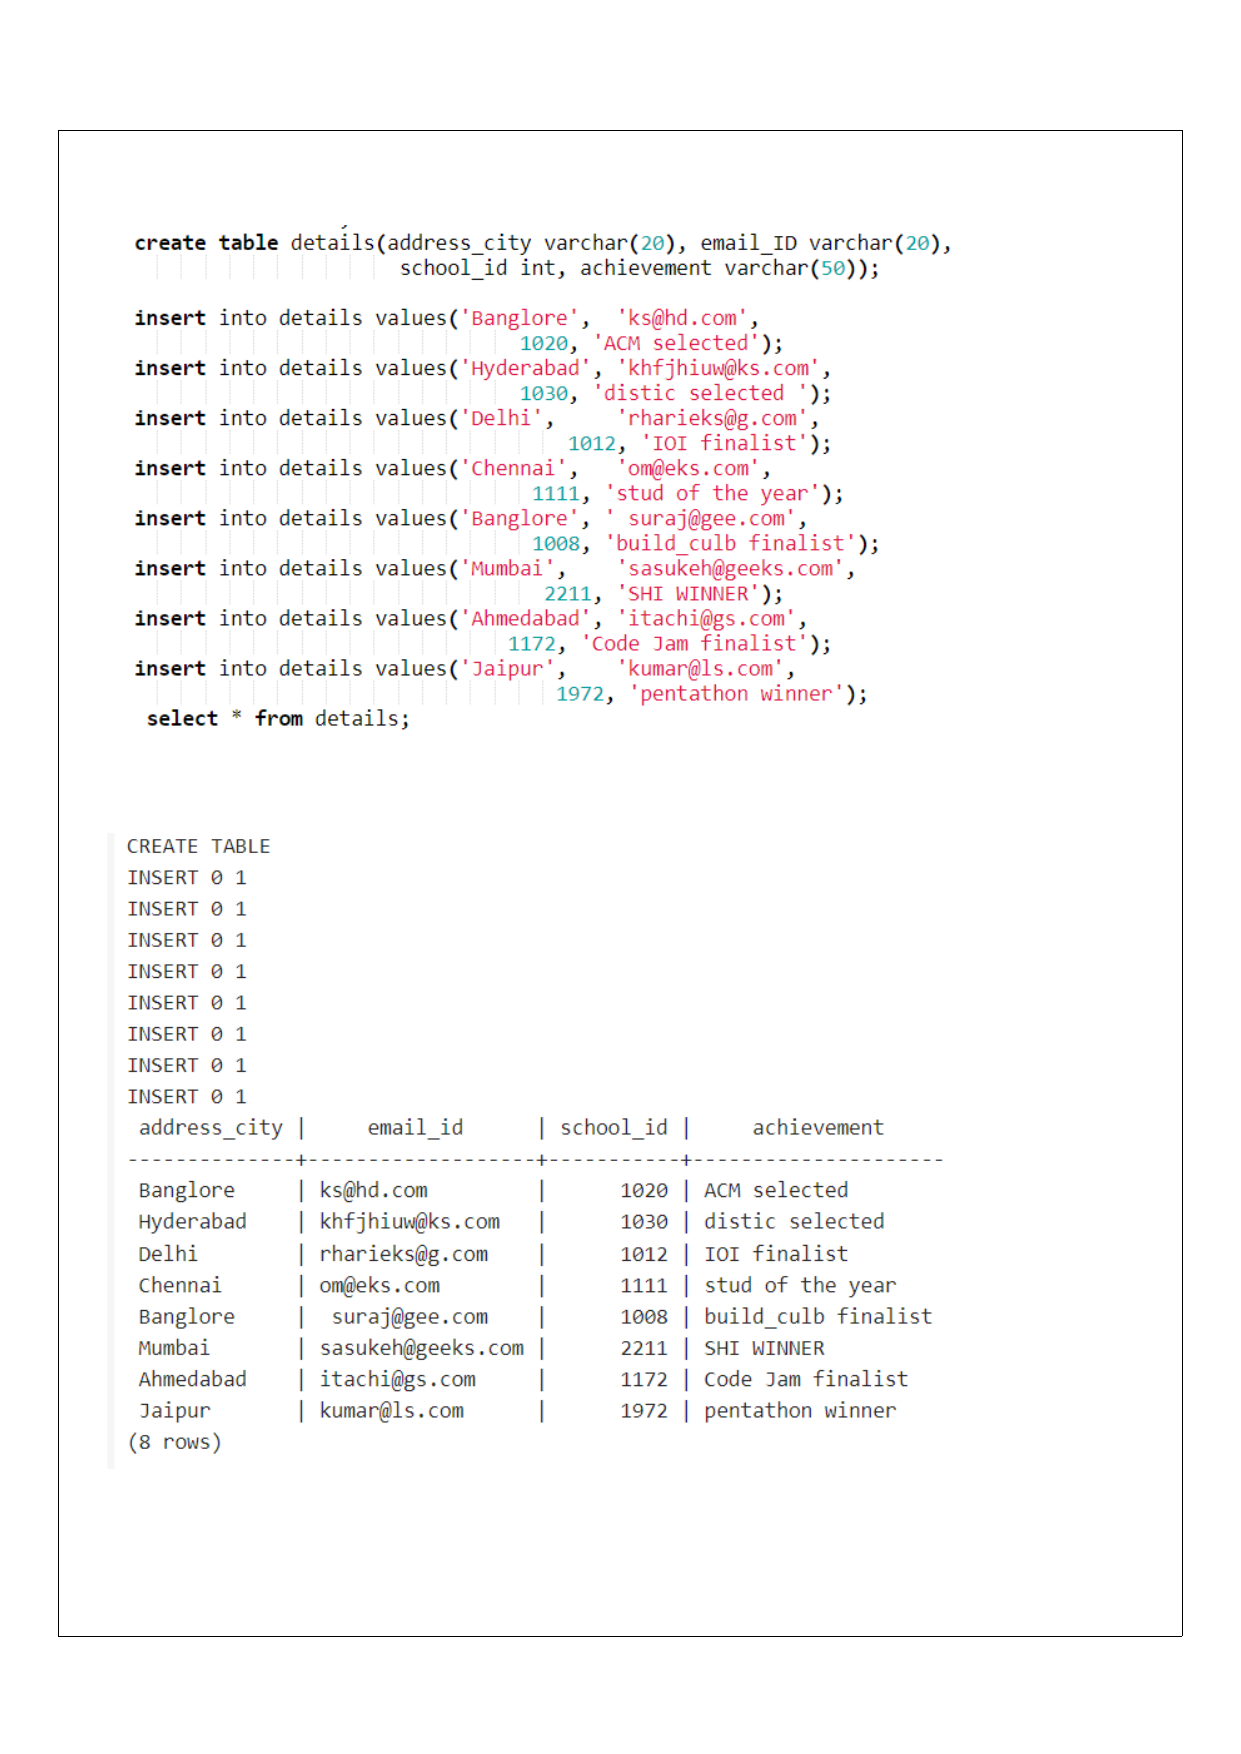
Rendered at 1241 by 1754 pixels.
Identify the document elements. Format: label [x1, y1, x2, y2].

picture [133, 225, 1108, 732]
picture [107, 833, 1025, 1469]
